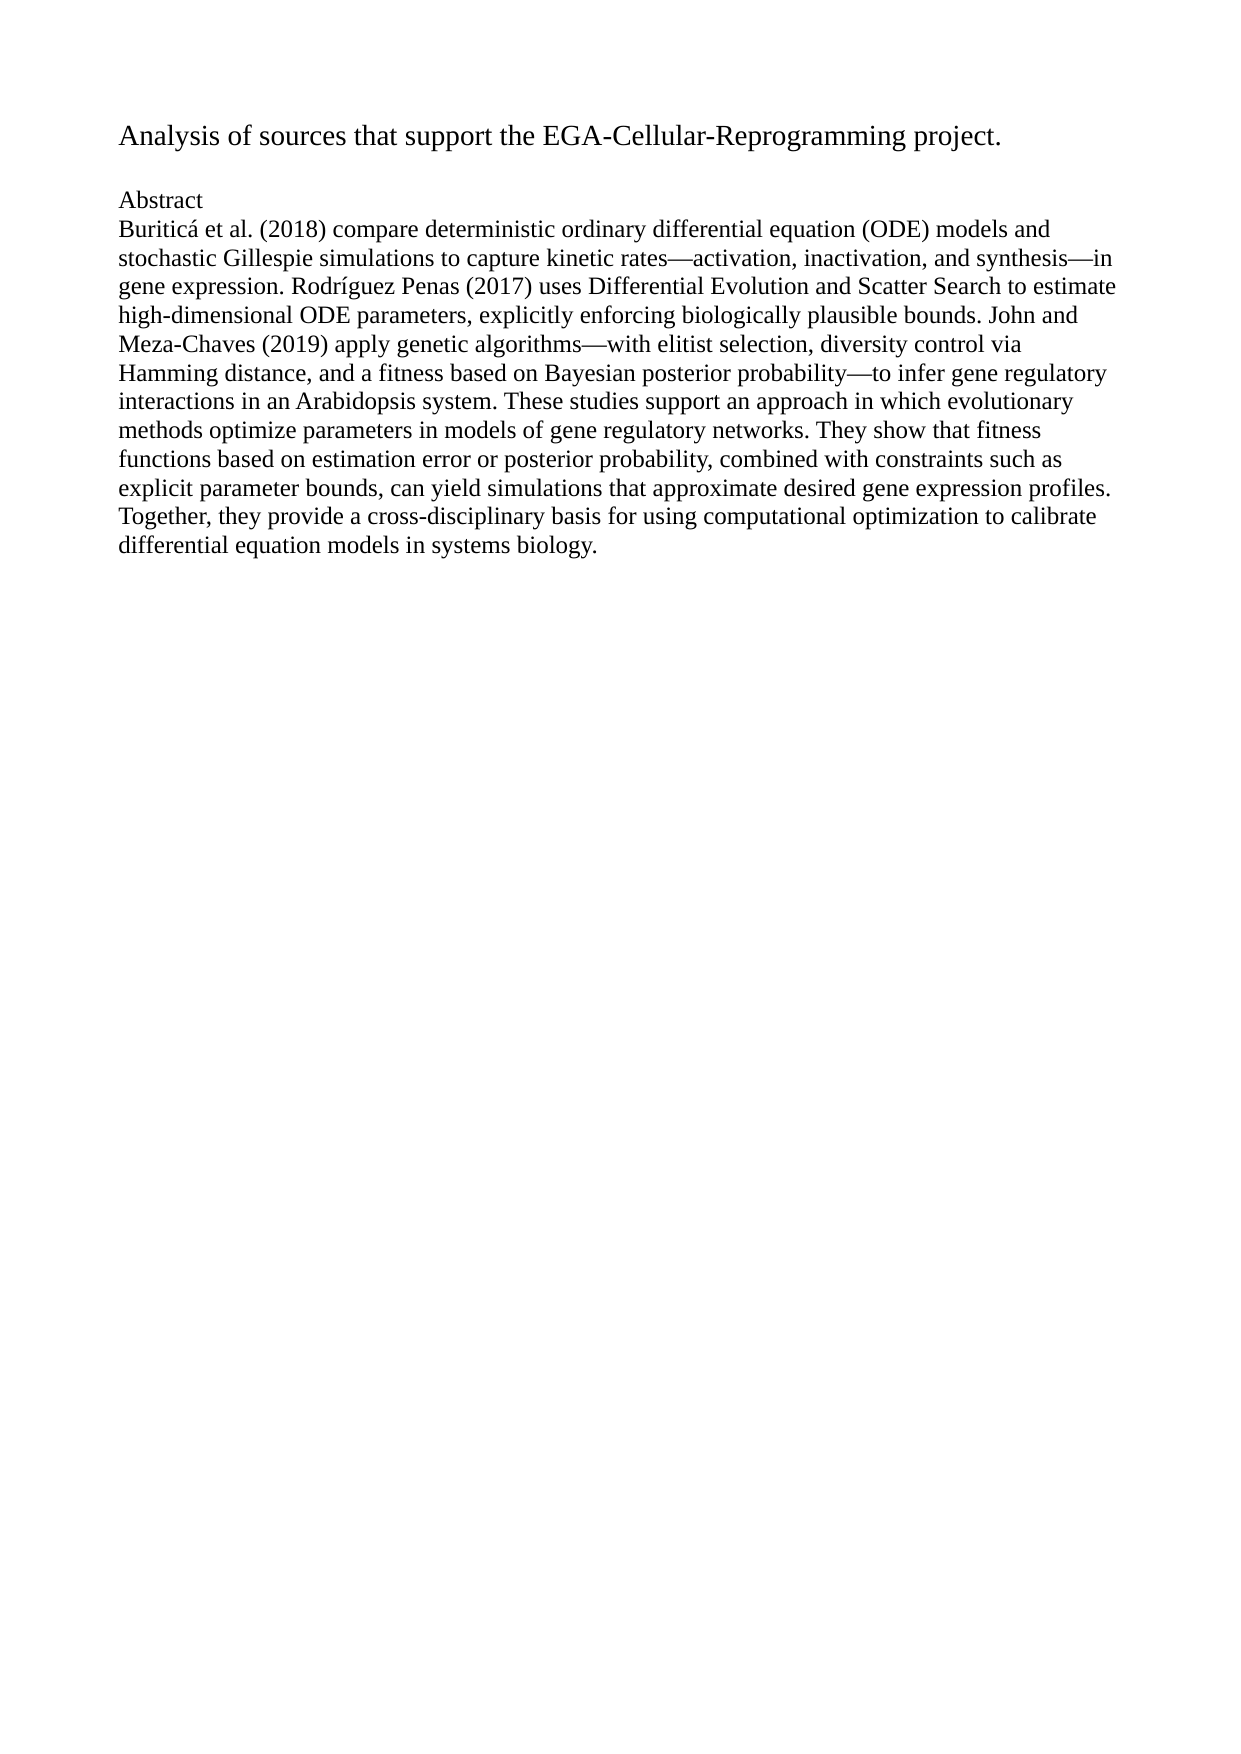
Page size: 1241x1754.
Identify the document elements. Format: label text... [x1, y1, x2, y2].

text Abstract [118, 185, 1122, 214]
text Analysis of sources that support the EGA-Cellular-Reprogramming project. [118, 118, 1122, 152]
text Buriticá et al. (2018) compare deterministic ordinary differential equation (ODE) models and stochastic Gillespie simulations to capture kinetic rates—activation, inactivation, and synthesis—in gene expression. Rodríguez Penas (2017) uses Differential Evolution and Scatter Search to estimate high-dimensional ODE parameters, explicitly enforcing biologically plausible bounds. John and Meza-Chaves (2019) apply genetic algorithms—with elitist selection, diversity control via Hamming distance, and a fitness based on Bayesian posterior probability—to infer gene regulatory interactions in an Arabidopsis system. These studies support an approach in which evolutionary methods optimize parameters in models of gene regulatory networks. They show that fitness functions based on estimation error or posterior probability, combined with constraints such as explicit parameter bounds, can yield simulations that approximate desired gene expression profiles. Together, they provide a cross‐disciplinary basis for using computational optimization to calibrate differential equation models in systems biology. [118, 214, 1122, 559]
